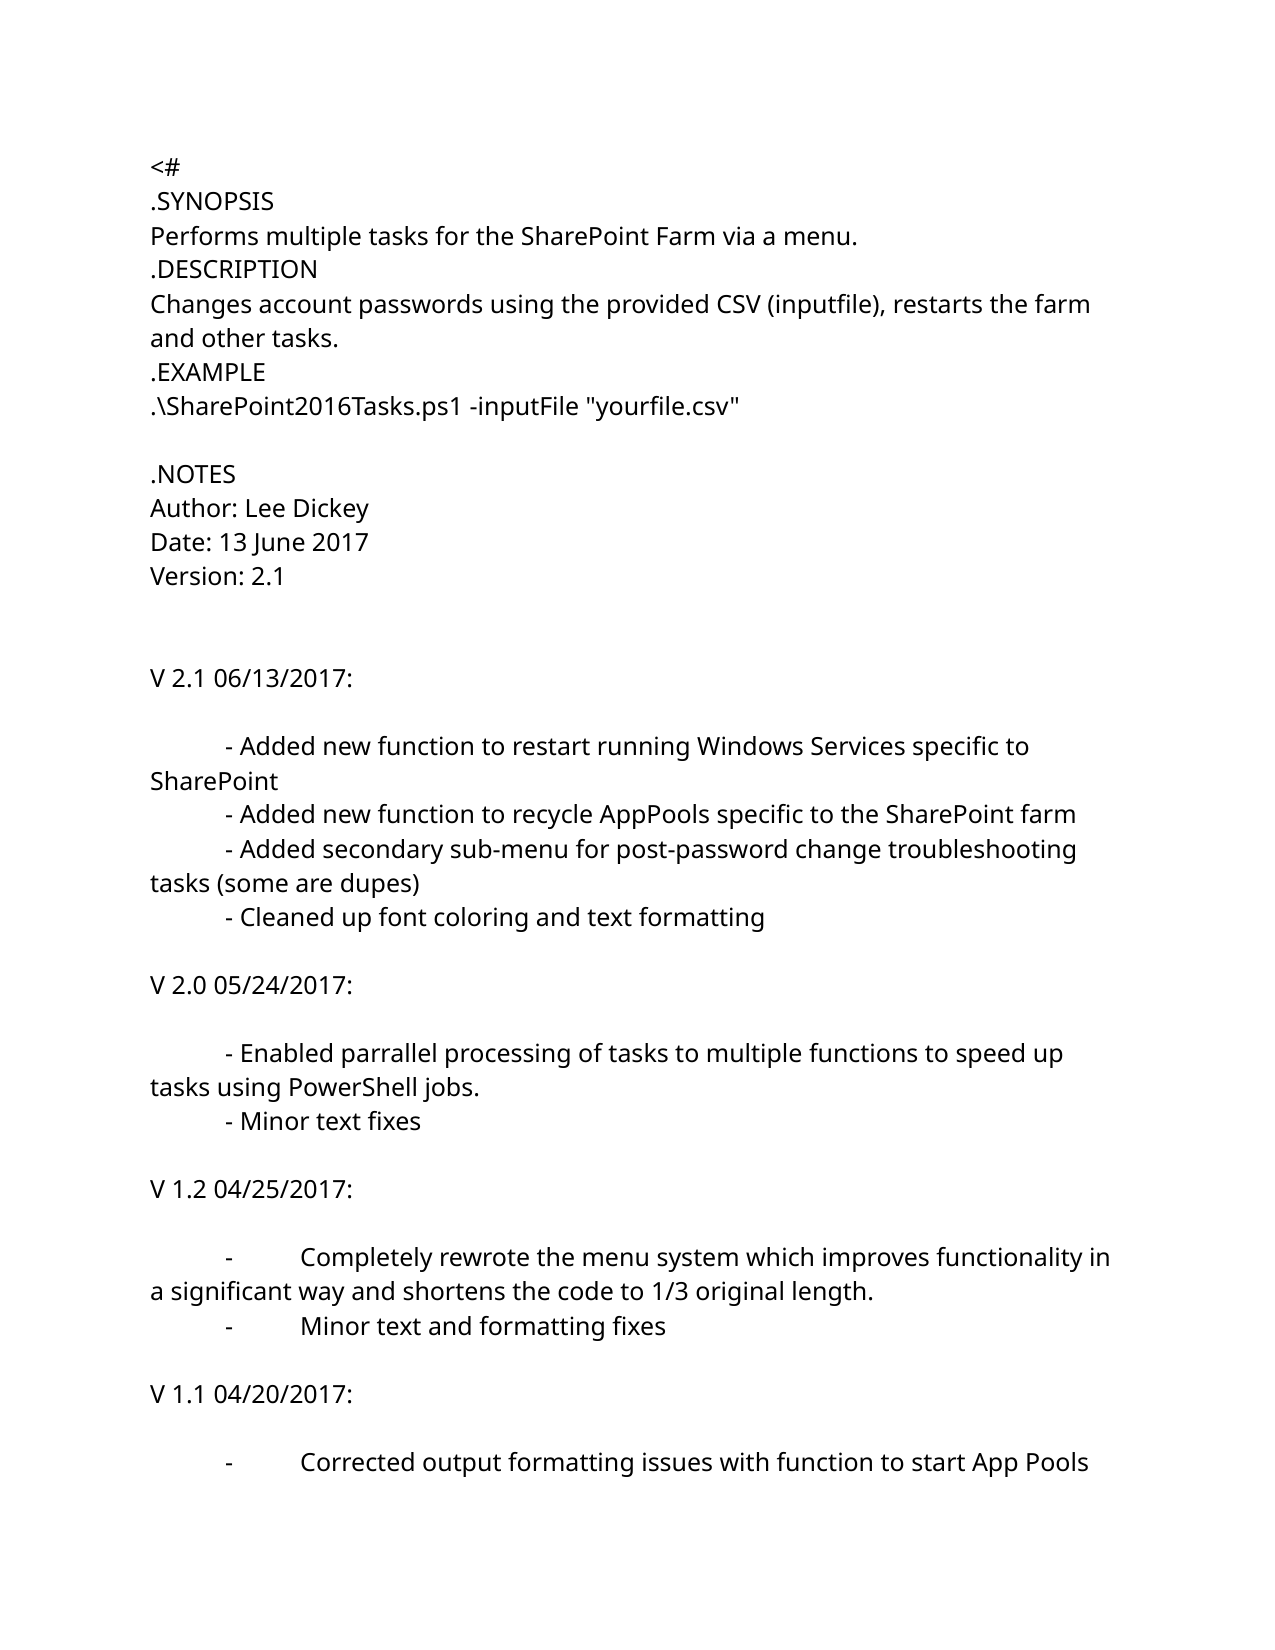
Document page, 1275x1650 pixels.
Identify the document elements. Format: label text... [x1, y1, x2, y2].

text V 1.2 04/25/2017: [150, 1172, 1125, 1206]
text - Cleaned up font coloring and text formatting [150, 899, 1125, 933]
text .EXAMPLE [150, 354, 1125, 388]
text - Minor text fixes [150, 1104, 1125, 1138]
text Changes account passwords using the provided CSV (inputfile), restarts the farm and other tasks. [150, 286, 1125, 354]
text - Added secondary sub-menu for post-password change troubleshooting tasks (some are dupes) [150, 831, 1125, 899]
text - Added new function to recycle AppPools specific to the SharePoint farm [150, 797, 1125, 831]
text Date: 13 June 2017 [150, 525, 1125, 559]
text .NOTES [150, 457, 1125, 491]
text V 2.0 05/24/2017: [150, 967, 1125, 1002]
text V 2.1 06/13/2017: [150, 661, 1125, 695]
text Author: Lee Dickey [150, 491, 1125, 525]
text Performs multiple tasks for the SharePoint Farm via a menu. [150, 218, 1125, 252]
text .DESCRIPTION [150, 252, 1125, 286]
text V 1.1 04/20/2017: [150, 1376, 1125, 1410]
text - Corrected output formatting issues with function to start App Pools [150, 1444, 1125, 1478]
text - Completely rewrote the menu system which improves functionality in a significant way and shortens the code to 1/3 original length. [150, 1240, 1125, 1308]
text - Enabled parrallel processing of tasks to multiple functions to speed up tasks using PowerShell jobs. [150, 1036, 1125, 1104]
text .SYNOPSIS [150, 184, 1125, 218]
text - Added new function to restart running Windows Services specific to SharePoint [150, 729, 1125, 797]
text Version: 2.1 [150, 559, 1125, 593]
text <# [150, 150, 1125, 184]
text .\SharePoint2016Tasks.ps1 -inputFile "yourfile.csv" [150, 388, 1125, 422]
text - Minor text and formatting fixes [150, 1308, 1125, 1342]
